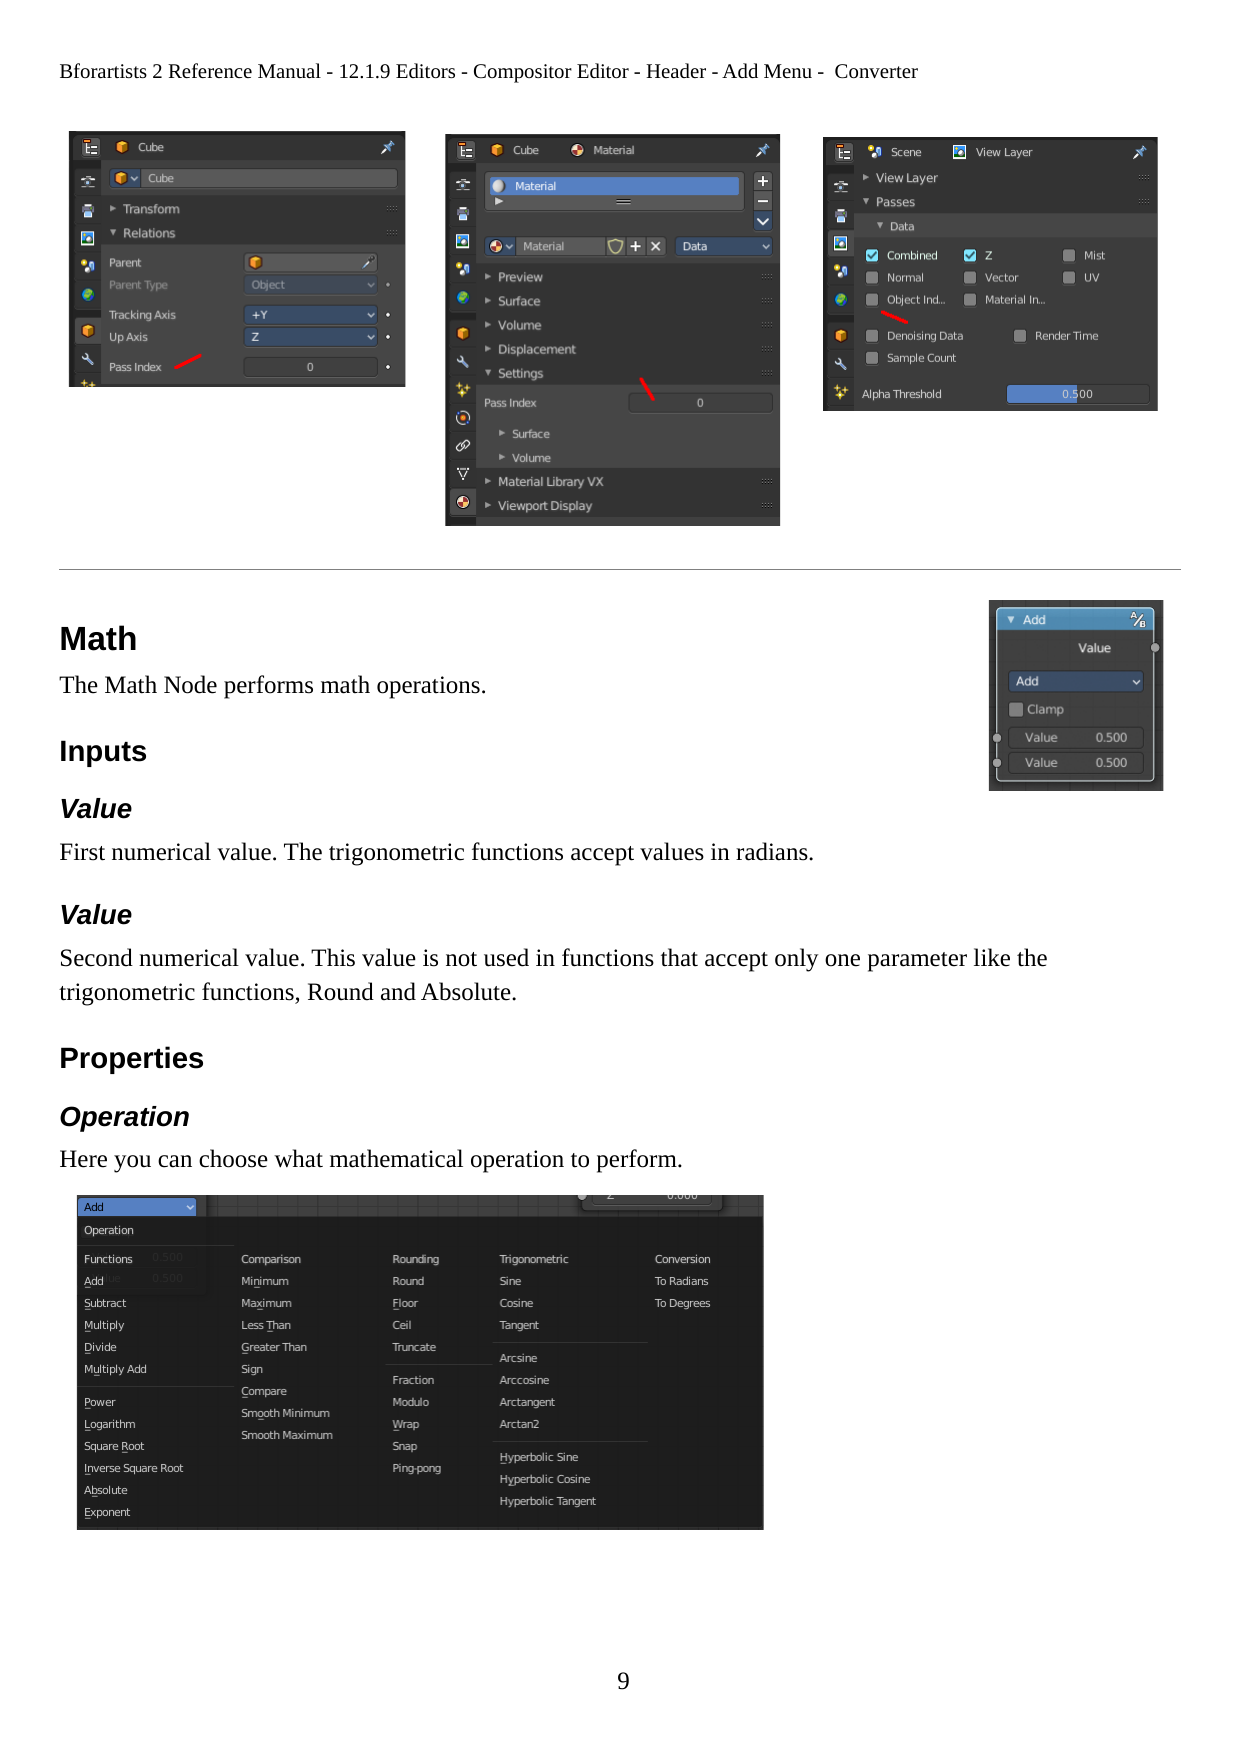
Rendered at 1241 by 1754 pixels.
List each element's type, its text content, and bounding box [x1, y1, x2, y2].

picture [68, 131, 406, 387]
picture [76, 1195, 764, 1530]
picture [988, 600, 1164, 791]
text First numerical value. The trigonometric functions accept values in radians. [59, 837, 1181, 866]
picture [445, 134, 781, 526]
subtitle Value [59, 793, 1181, 824]
picture [823, 137, 1158, 411]
subtitle Math [59, 619, 988, 658]
text Here you can choose what mathematical operation to perform. [59, 1144, 1181, 1173]
subtitle [1164, 619, 1181, 658]
subtitle [1164, 734, 1181, 768]
subtitle Value [59, 899, 1181, 931]
text Second numerical value. This value is not used in functions that accept only one parameter like the trigonometric functions, Round and Absolute. [59, 943, 1181, 1006]
text The Math Node performs math operations. [59, 670, 988, 699]
subtitle Inputs [59, 734, 988, 768]
subtitle Operation [59, 1100, 1181, 1132]
subtitle Properties [59, 1041, 1181, 1075]
